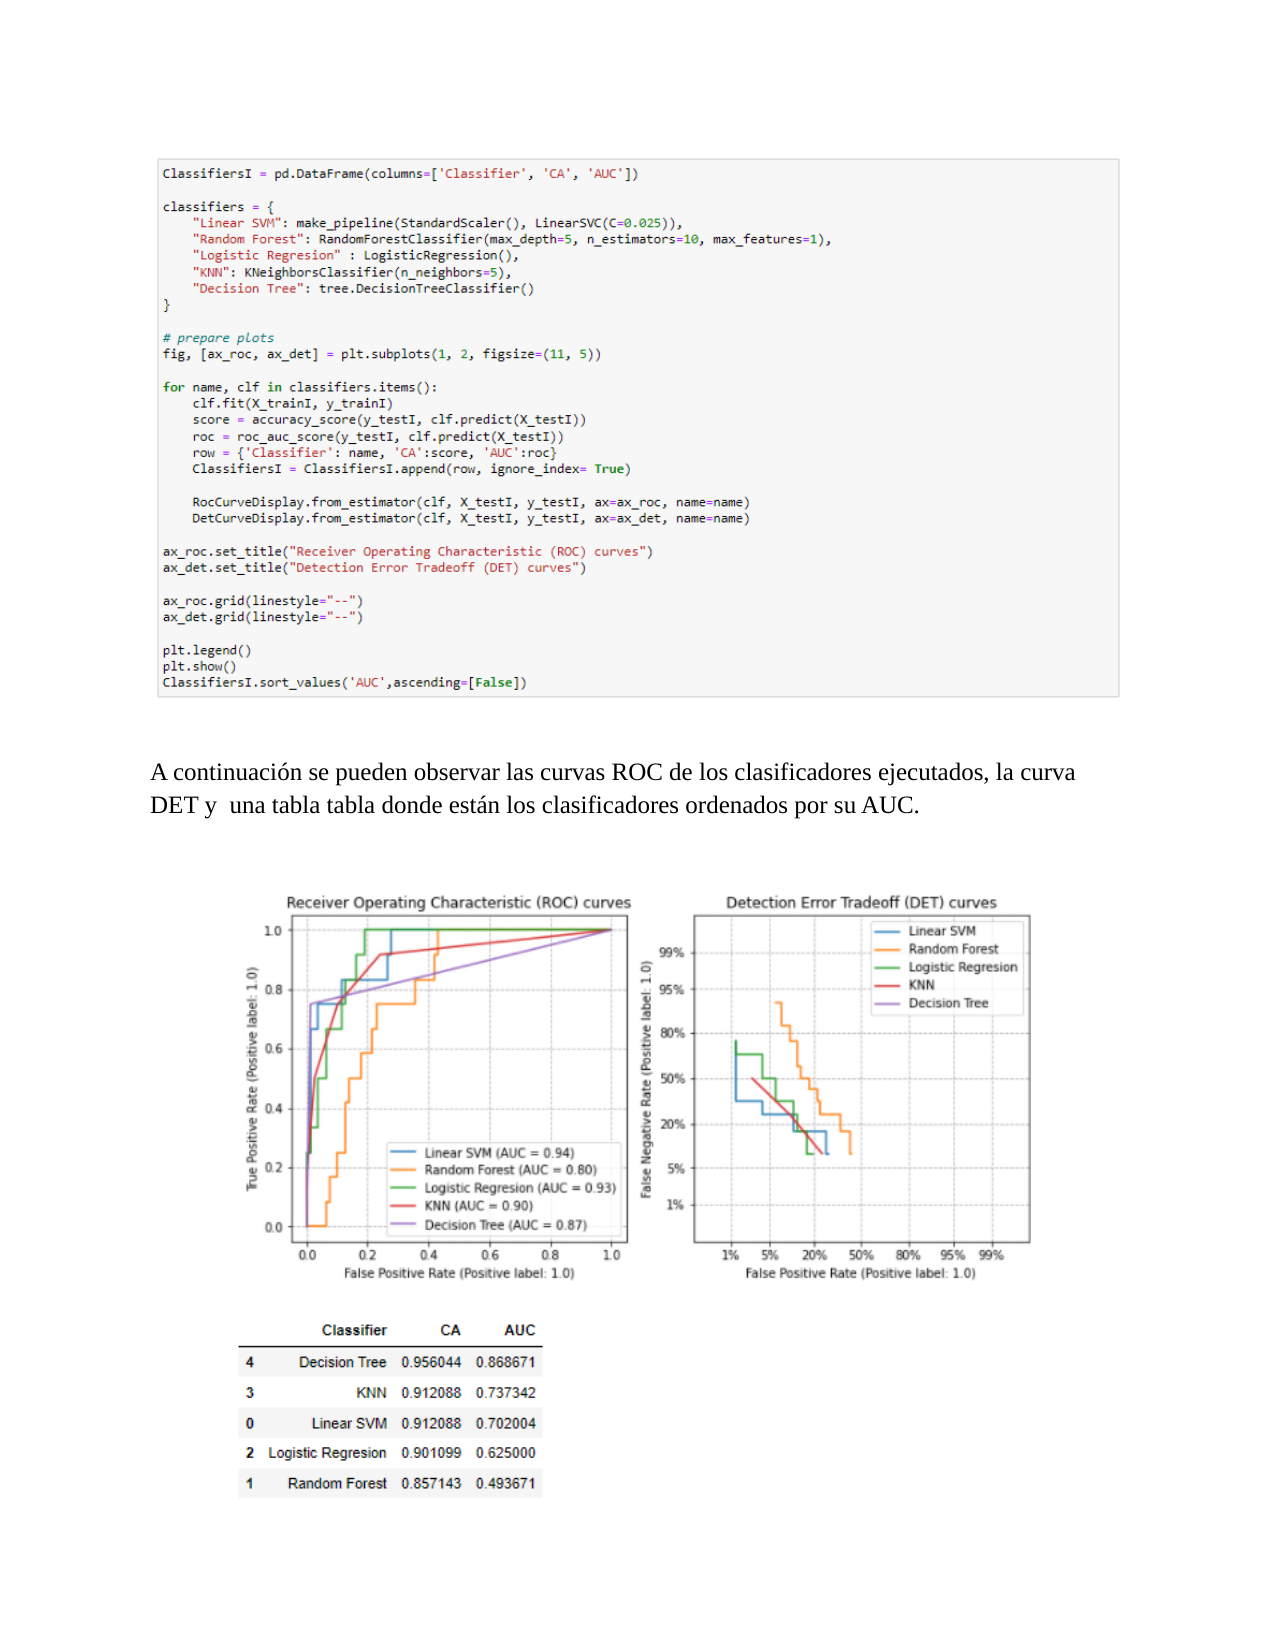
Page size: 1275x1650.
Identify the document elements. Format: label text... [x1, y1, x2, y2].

text A continuación se pueden observar las curvas ROC de los clasificadores ejecutados, la curva DET y una tabla tabla donde están los clasificadores ordenados por su AUC. [150, 757, 1125, 819]
picture [150, 150, 1125, 706]
picture [225, 885, 1050, 1514]
